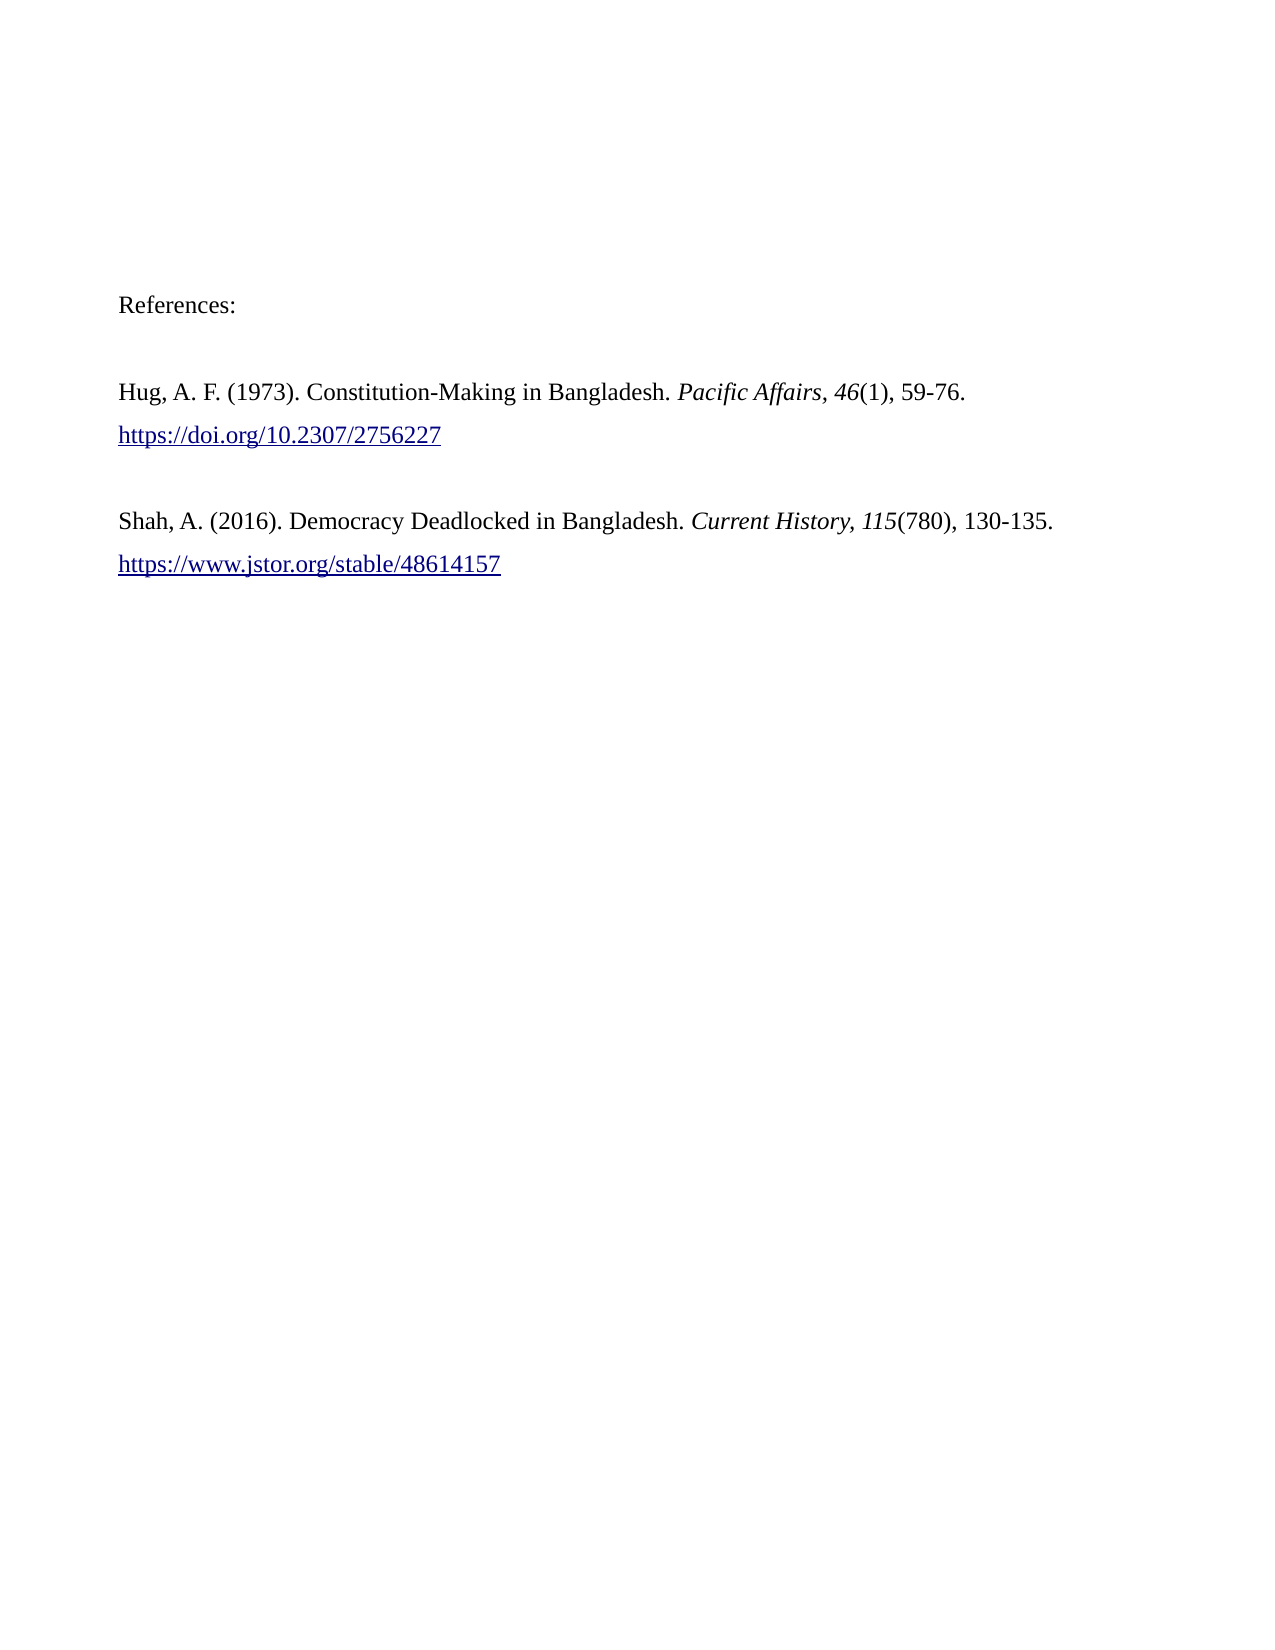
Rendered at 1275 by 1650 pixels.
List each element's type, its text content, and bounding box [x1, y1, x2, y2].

text https://doi.org/10.2307/2756227 [118, 420, 1157, 449]
text References: [118, 291, 1157, 319]
text Shah, A. (2016). Democracy Deadlocked in Bangladesh. Current History, 115(780), 130-135. [118, 506, 1157, 535]
text Hug, A. F. (1973). Constitution-Making in Bangladesh. Pacific Affairs, 46(1), 59-76. [118, 377, 1157, 406]
text https://www.jstor.org/stable/48614157 [118, 549, 1157, 578]
